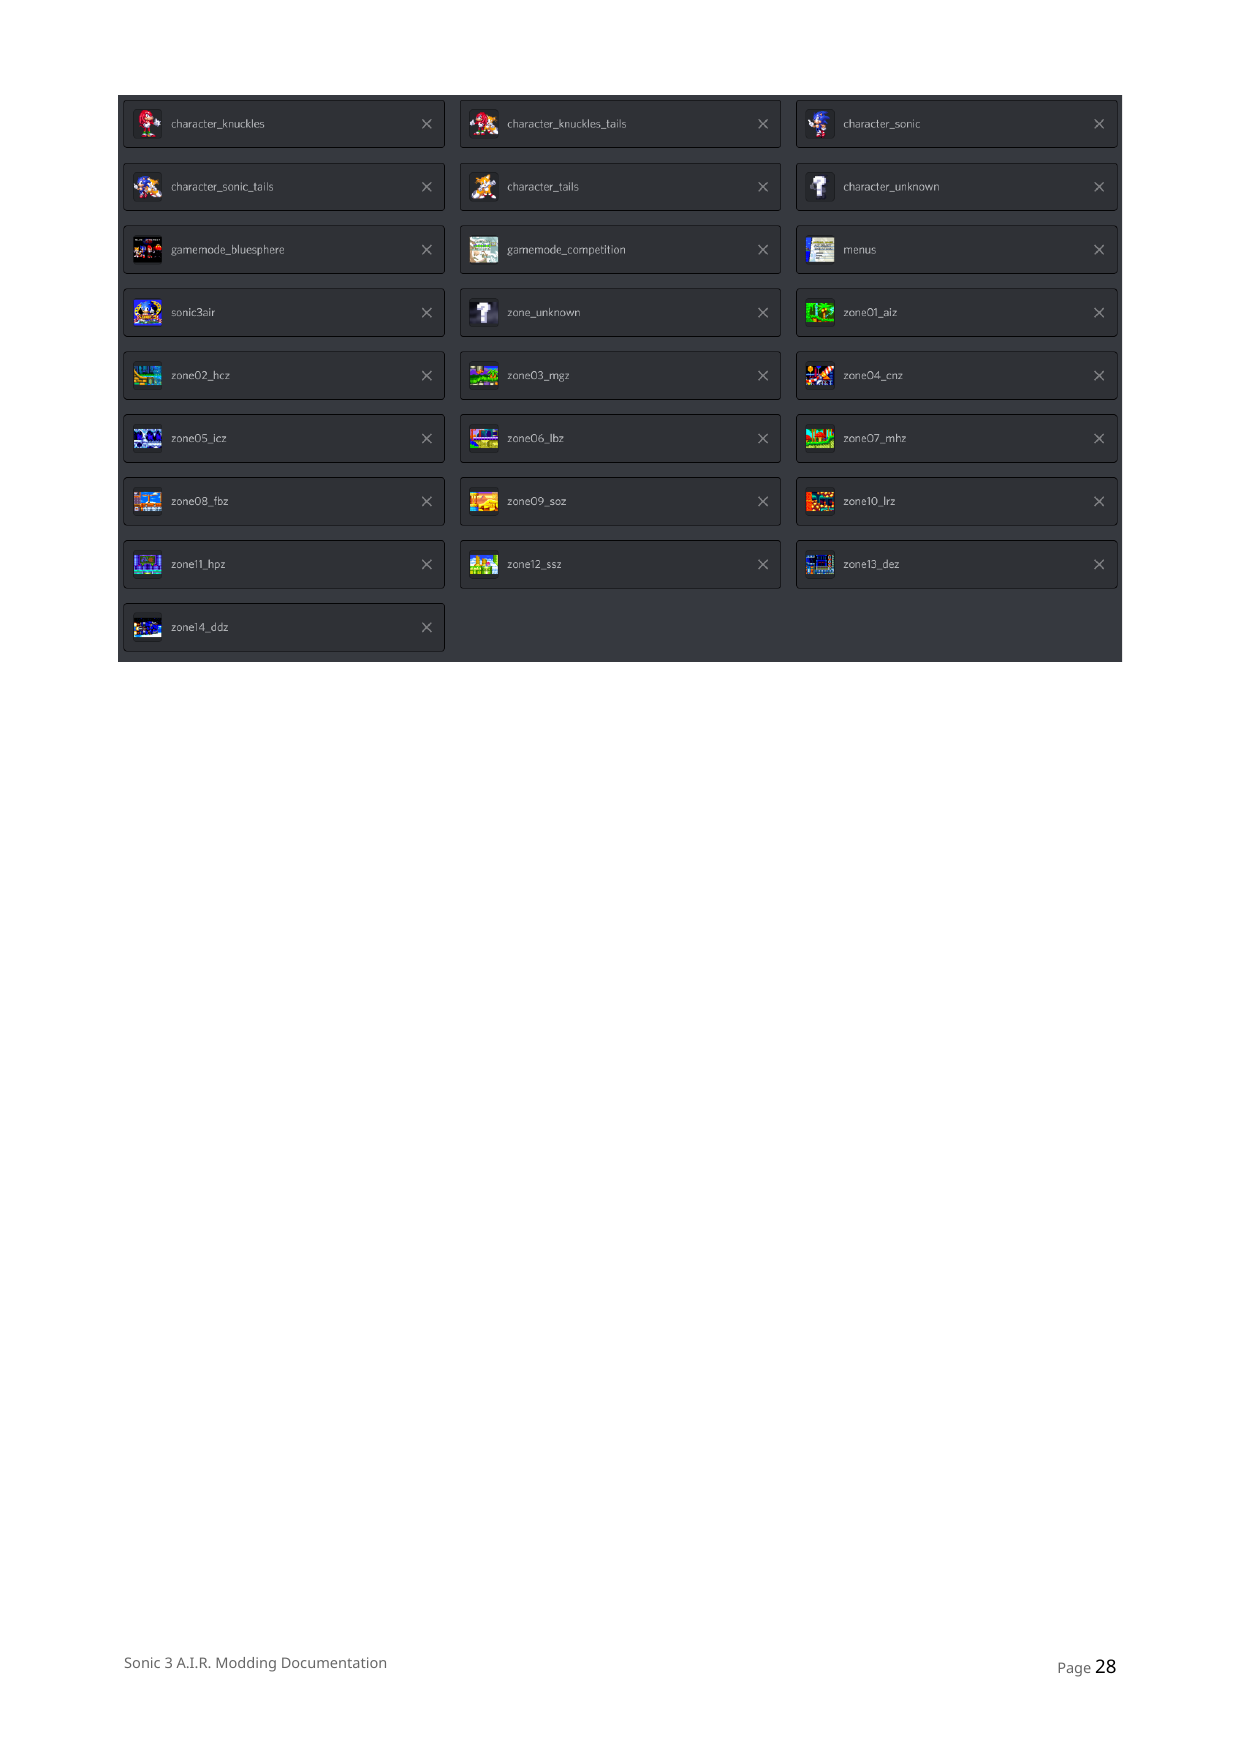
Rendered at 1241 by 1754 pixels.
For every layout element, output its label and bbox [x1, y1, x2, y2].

picture [118, 95, 1123, 662]
